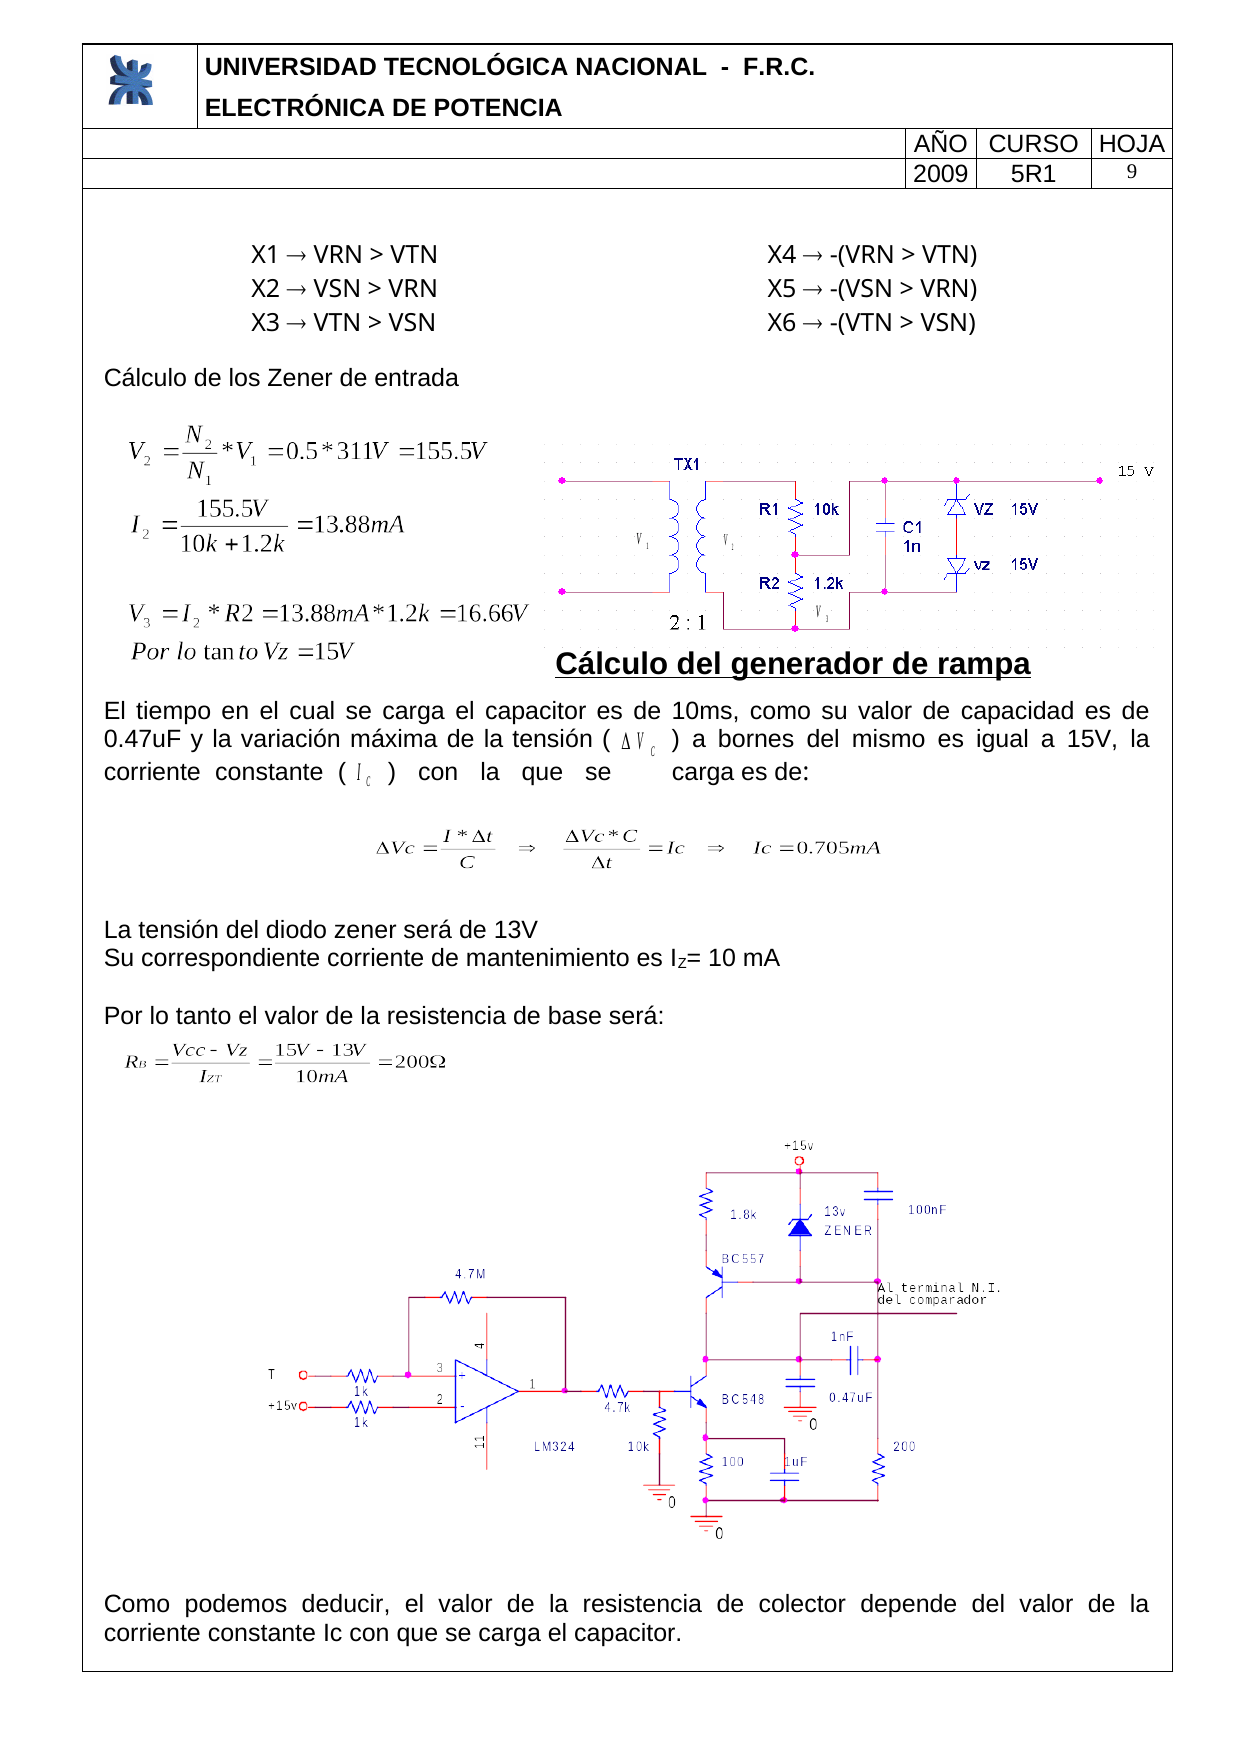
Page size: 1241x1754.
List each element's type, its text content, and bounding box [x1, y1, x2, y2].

text X2  VSN > VRN X5  -(VSN > VRN) [177, 271, 1151, 304]
text El tiempo en el cual se carga el capacitor es de 10ms, como su valor de capacidad es de 0.47uF y la variación máxima de la tensión ( ) a bornes del mismo es igual a 15V, la corriente constante ( ) con la que se carga es de: [103, 696, 1151, 787]
text Por lo tanto el valor de la resistencia de base será: [103, 1001, 1151, 1029]
text La tensión del diodo zener será de 13V [103, 914, 1151, 943]
text X1  VRN > VTN X4  -(VRN > VTN) [177, 236, 1151, 271]
text Cálculo del generador de rampa [746, 657, 996, 677]
text Cálculo del generador de rampa [740, 657, 1151, 681]
text Cálculo de los Zener de entrada [103, 363, 1151, 391]
text Su correspondiente corriente de mantenimiento es IZ= 10 mA [103, 943, 1151, 972]
text Como podemos deducir, el valor de la resistencia de colector depende del valor de la corriente constante Ic con que se carga el capacitor. [103, 1589, 1151, 1646]
text X3  VTN > VSN X6  -(VTN > VSN) [177, 304, 1151, 339]
picture [106, 54, 154, 106]
picture [544, 438, 1163, 656]
text Cálculo del generador de rampa [103, 645, 743, 681]
